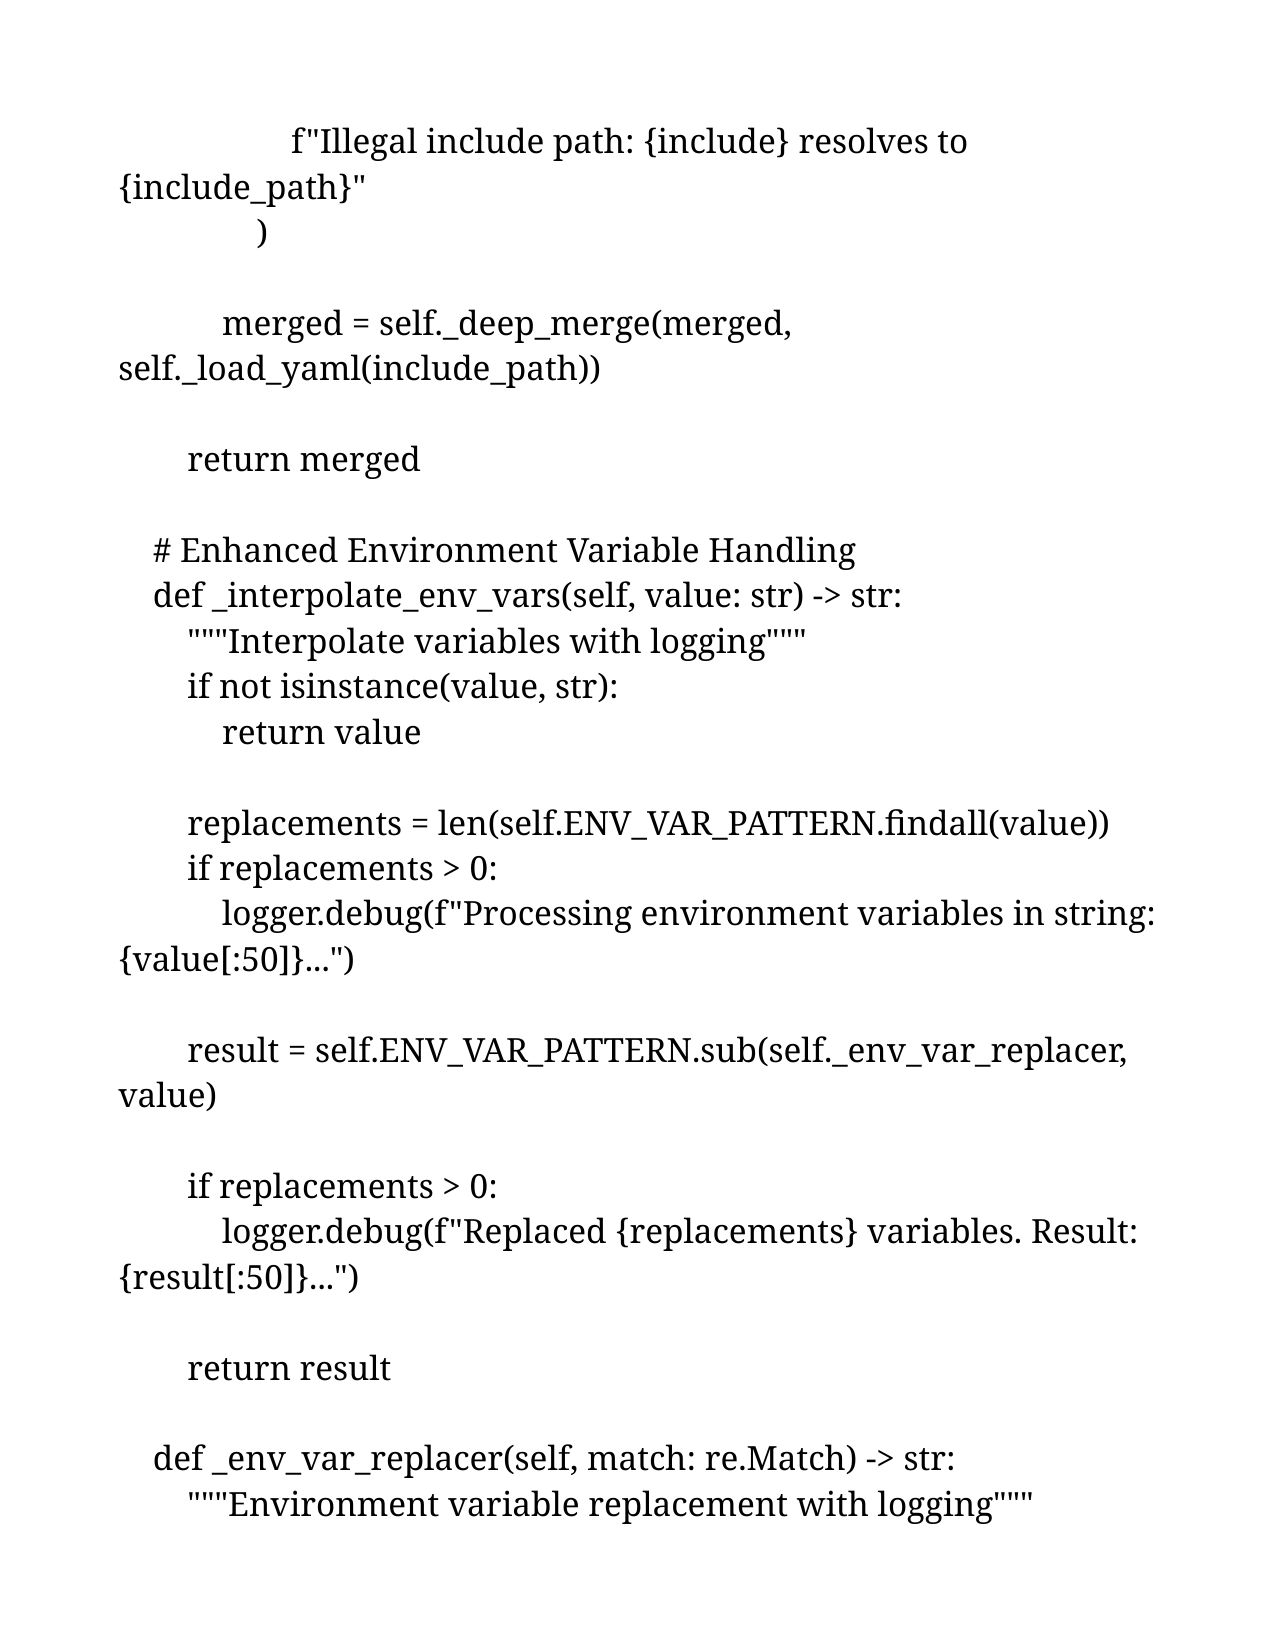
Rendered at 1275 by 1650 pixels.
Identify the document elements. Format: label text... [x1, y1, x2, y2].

text if replacements > 0: [118, 845, 1157, 890]
text def _interpolate_env_vars(self, value: str) -> str: [118, 572, 1157, 618]
text replacements = len(self.ENV_VAR_PATTERN.findall(value)) [118, 799, 1157, 845]
text """Interpolate variables with logging""" [118, 618, 1157, 663]
text # Enhanced Environment Variable Handling [118, 527, 1157, 572]
text if replacements > 0: [118, 1163, 1157, 1208]
text def _env_var_replacer(self, match: re.Match) -> str: [118, 1435, 1157, 1481]
text result = self.ENV_VAR_PATTERN.sub(self._env_var_replacer, value) [118, 1026, 1157, 1117]
text return value [118, 708, 1157, 754]
text merged = self._deep_merge(merged, self._load_yaml(include_path)) [118, 300, 1157, 391]
text """Environment variable replacement with logging""" [118, 1481, 1157, 1526]
text logger.debug(f"Processing environment variables in string: {value[:50]}...") [118, 890, 1157, 981]
text f"Illegal include path: {include} resolves to {include_path}" [118, 118, 1157, 209]
text return merged [118, 436, 1157, 481]
text logger.debug(f"Replaced {replacements} variables. Result: {result[:50]}...") [118, 1208, 1157, 1299]
text ) [118, 209, 1157, 254]
text if not isinstance(value, str): [118, 663, 1157, 708]
text return result [118, 1344, 1157, 1390]
